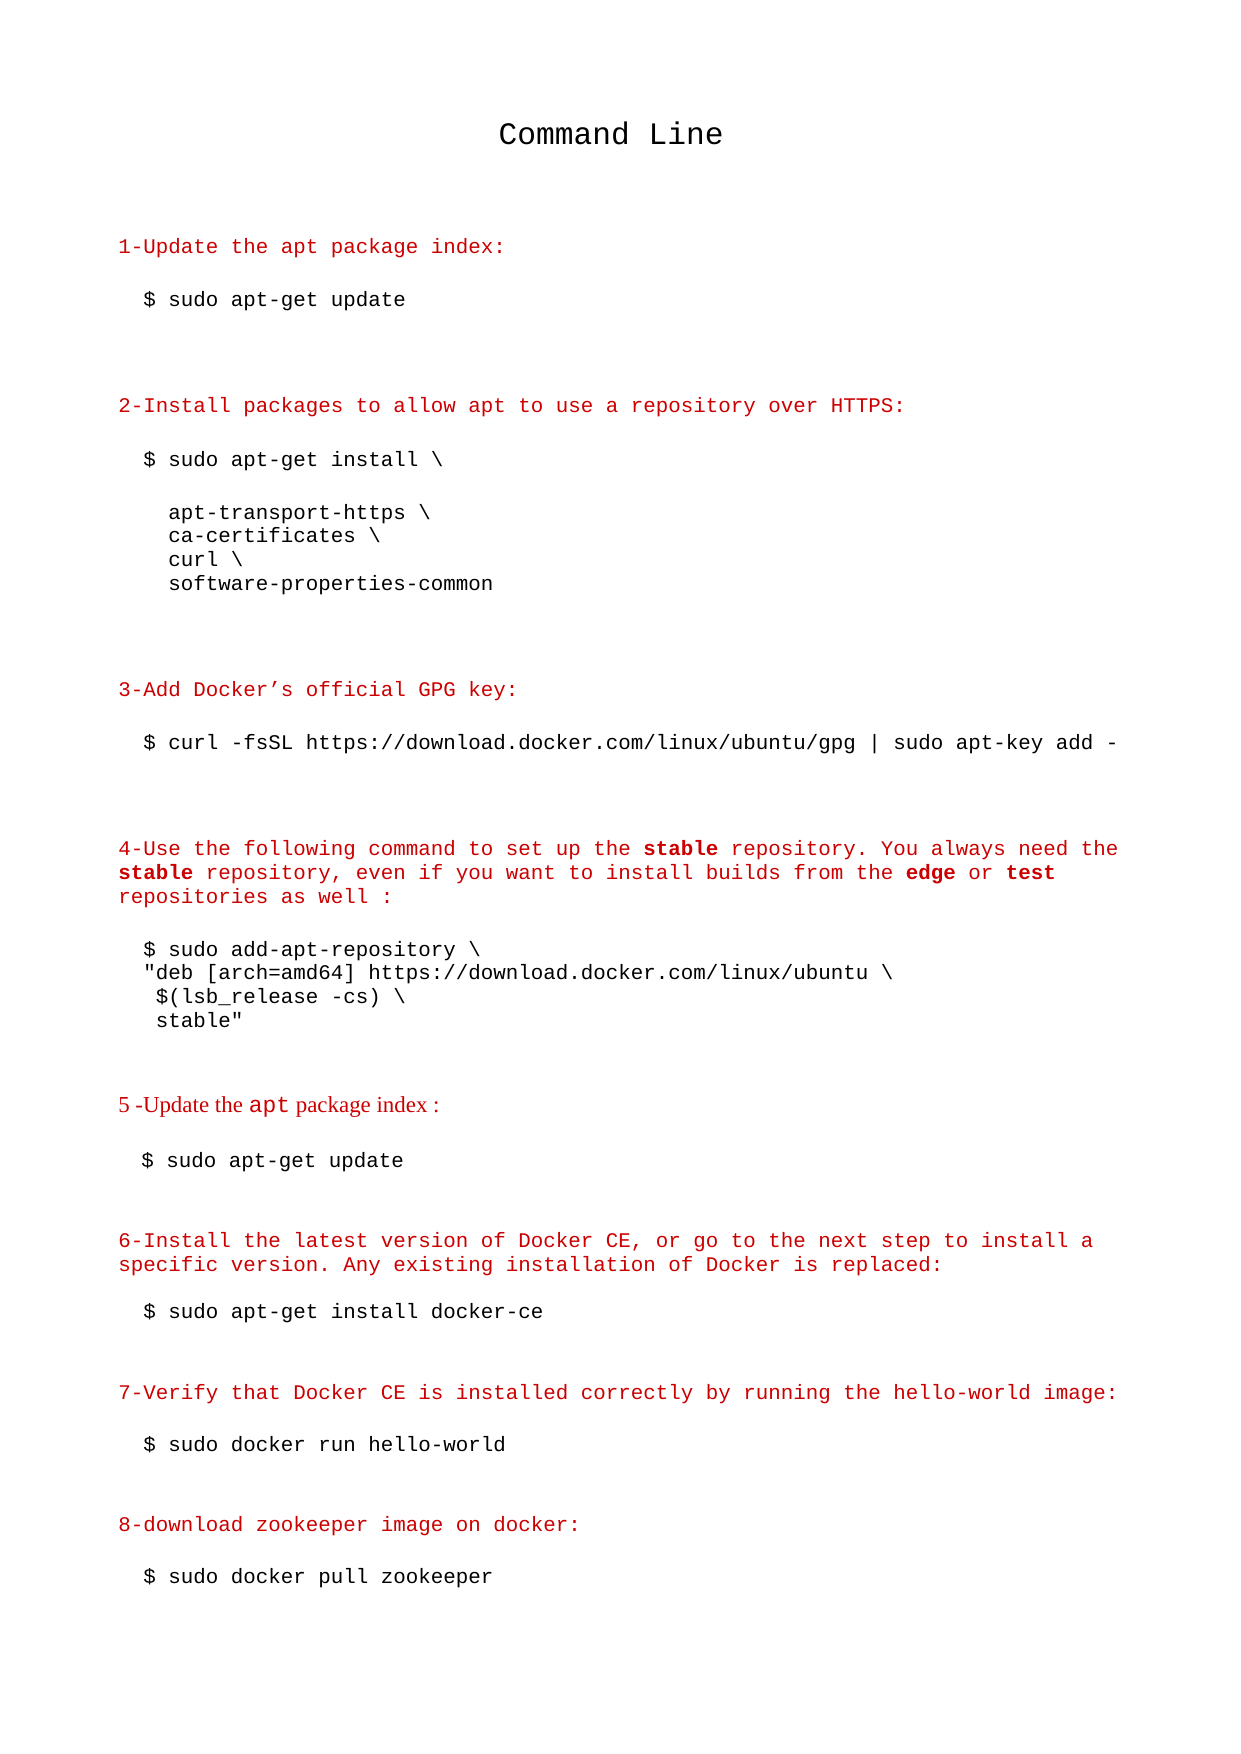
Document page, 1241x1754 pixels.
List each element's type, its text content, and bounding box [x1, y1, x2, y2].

text "deb [arch=amd64] https://download.docker.com/linux/ubuntu \ [118, 962, 1122, 986]
text apt-transport-https \ [118, 502, 1122, 525]
text 5 -Update the apt package index : [118, 1092, 1122, 1120]
text $ curl -fsSL https://download.docker.com/linux/ubuntu/gpg | sudo apt-key add - [118, 732, 1122, 756]
text $ sudo apt-get install \ [118, 449, 1122, 472]
text curl \ [118, 549, 1122, 573]
text Command Line [118, 118, 1122, 153]
text $ sudo docker pull zookeeper [118, 1566, 1122, 1589]
text $ sudo add-apt-repository \ [118, 939, 1122, 962]
text 2-Install packages to allow apt to use a repository over HTTPS: [118, 396, 1122, 419]
text stable" [118, 1010, 1122, 1033]
text 6-Install the latest version of Docker CE, or go to the next step to install a specific version. Any existing installation of Docker is replaced: [118, 1230, 1122, 1278]
text software-properties-common [118, 573, 1122, 596]
text $(lsb_release -cs) \ [118, 986, 1122, 1010]
text $ sudo apt-get install docker-ce [118, 1301, 1122, 1325]
text $ sudo docker run hello-world [118, 1434, 1122, 1457]
text $ sudo apt-get update [118, 1146, 1122, 1174]
text 4-Use the following command to set up the stable repository. You always need the stable repository, even if you want to install builds from the edge or test repositories as well : [118, 838, 1122, 909]
text 7-Verify that Docker CE is installed correctly by running the hello-world image: [118, 1382, 1122, 1405]
text 8-download zookeeper image on docker: [118, 1514, 1122, 1538]
text 1-Update the apt package index: [118, 236, 1122, 260]
text $ sudo apt-get update [118, 289, 1122, 313]
text ca-certificates \ [118, 525, 1122, 549]
text 3-Add Docker’s official GPG key: [118, 679, 1122, 703]
